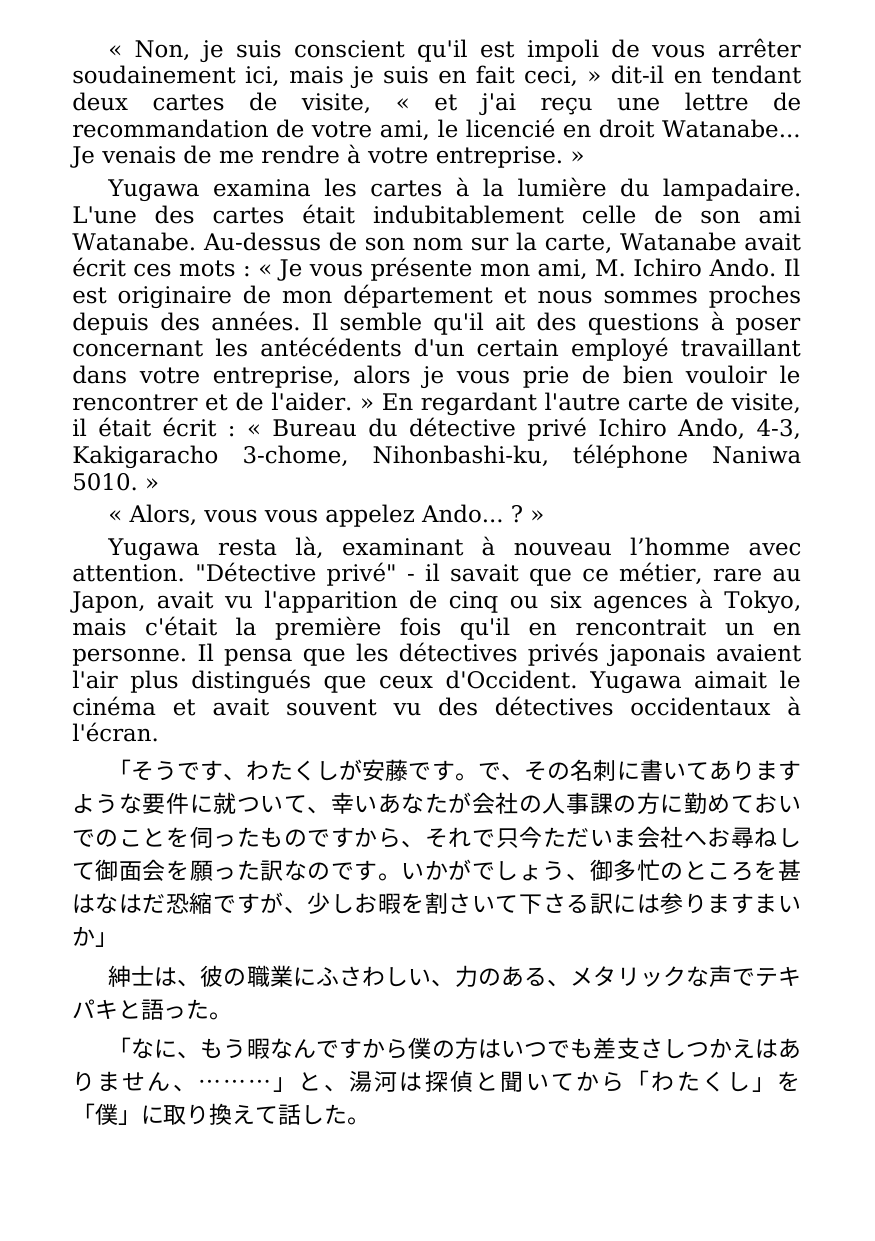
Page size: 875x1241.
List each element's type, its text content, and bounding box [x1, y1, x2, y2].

text Yugawa resta là, examinant à nouveau l’homme avec attention. "Détective privé" - il savait que ce métier, rare au Japon, avait vu l'apparition de cinq ou six agences à Tokyo, mais c'était la première fois qu'il en rencontrait un en personne. Il pensa que les détectives privés japonais avaient l'air plus distingués que ceux d'Occident. Yugawa aimait le cinéma et avait souvent vu des détectives occidentaux à l'écran. [72, 534, 802, 747]
text Yugawa examina les cartes à la lumière du lampadaire. L'une des cartes était indubitablement celle de son ami Watanabe. Au-dessus de son nom sur la carte, Watanabe avait écrit ces mots : « Je vous présente mon ami, M. Ichiro Ando. Il est originaire de mon département et nous sommes proches depuis des années. Il semble qu'il ait des questions à poser concernant les antécédents d'un certain employé travaillant dans votre entreprise, alors je vous prie de bien vouloir le rencontrer et de l'aider. » En regardant l'autre carte de visite, il était écrit : « Bureau du détective privé Ichiro Ando, 4-3, Kakigaracho 3-chome, Nihonbashi-ku, téléphone Naniwa 5010. » [72, 175, 802, 495]
text 「そうです、わたくしが安藤です。で、その名刺に書いてありますような要件に就ついて、幸いあなたが会社の人事課の方に勤めておいでのことを伺ったものですから、それで只今ただいま会社へお尋ねして御面会を願った訳なのです。いかがでしょう、御多忙のところを甚はなはだ恐縮ですが、少しお暇を割さいて下さる訳には参りますまいか」 [72, 753, 802, 952]
text 紳士は、彼の職業にふさわしい、力のある、メタリックな声でテキパキと語った。 [72, 958, 802, 1025]
text « Non, je suis conscient qu'il est impoli de vous arrêter soudainement ici, mais je suis en fait ceci, » dit-il en tendant deux cartes de visite, « et j'ai reçu une lettre de recommandation de votre ami, le licencié en droit Watanabe... Je venais de me rendre à votre entreprise. » [72, 36, 802, 169]
text « Alors, vous vous appelez Ando... ? » [72, 501, 802, 528]
text 「なに、もう暇なんですから僕の方はいつでも差支さしつかえはありません、………」と、湯河は探偵と聞いてから「わたくし」を「僕」に取り換えて話した。 [72, 1031, 802, 1131]
